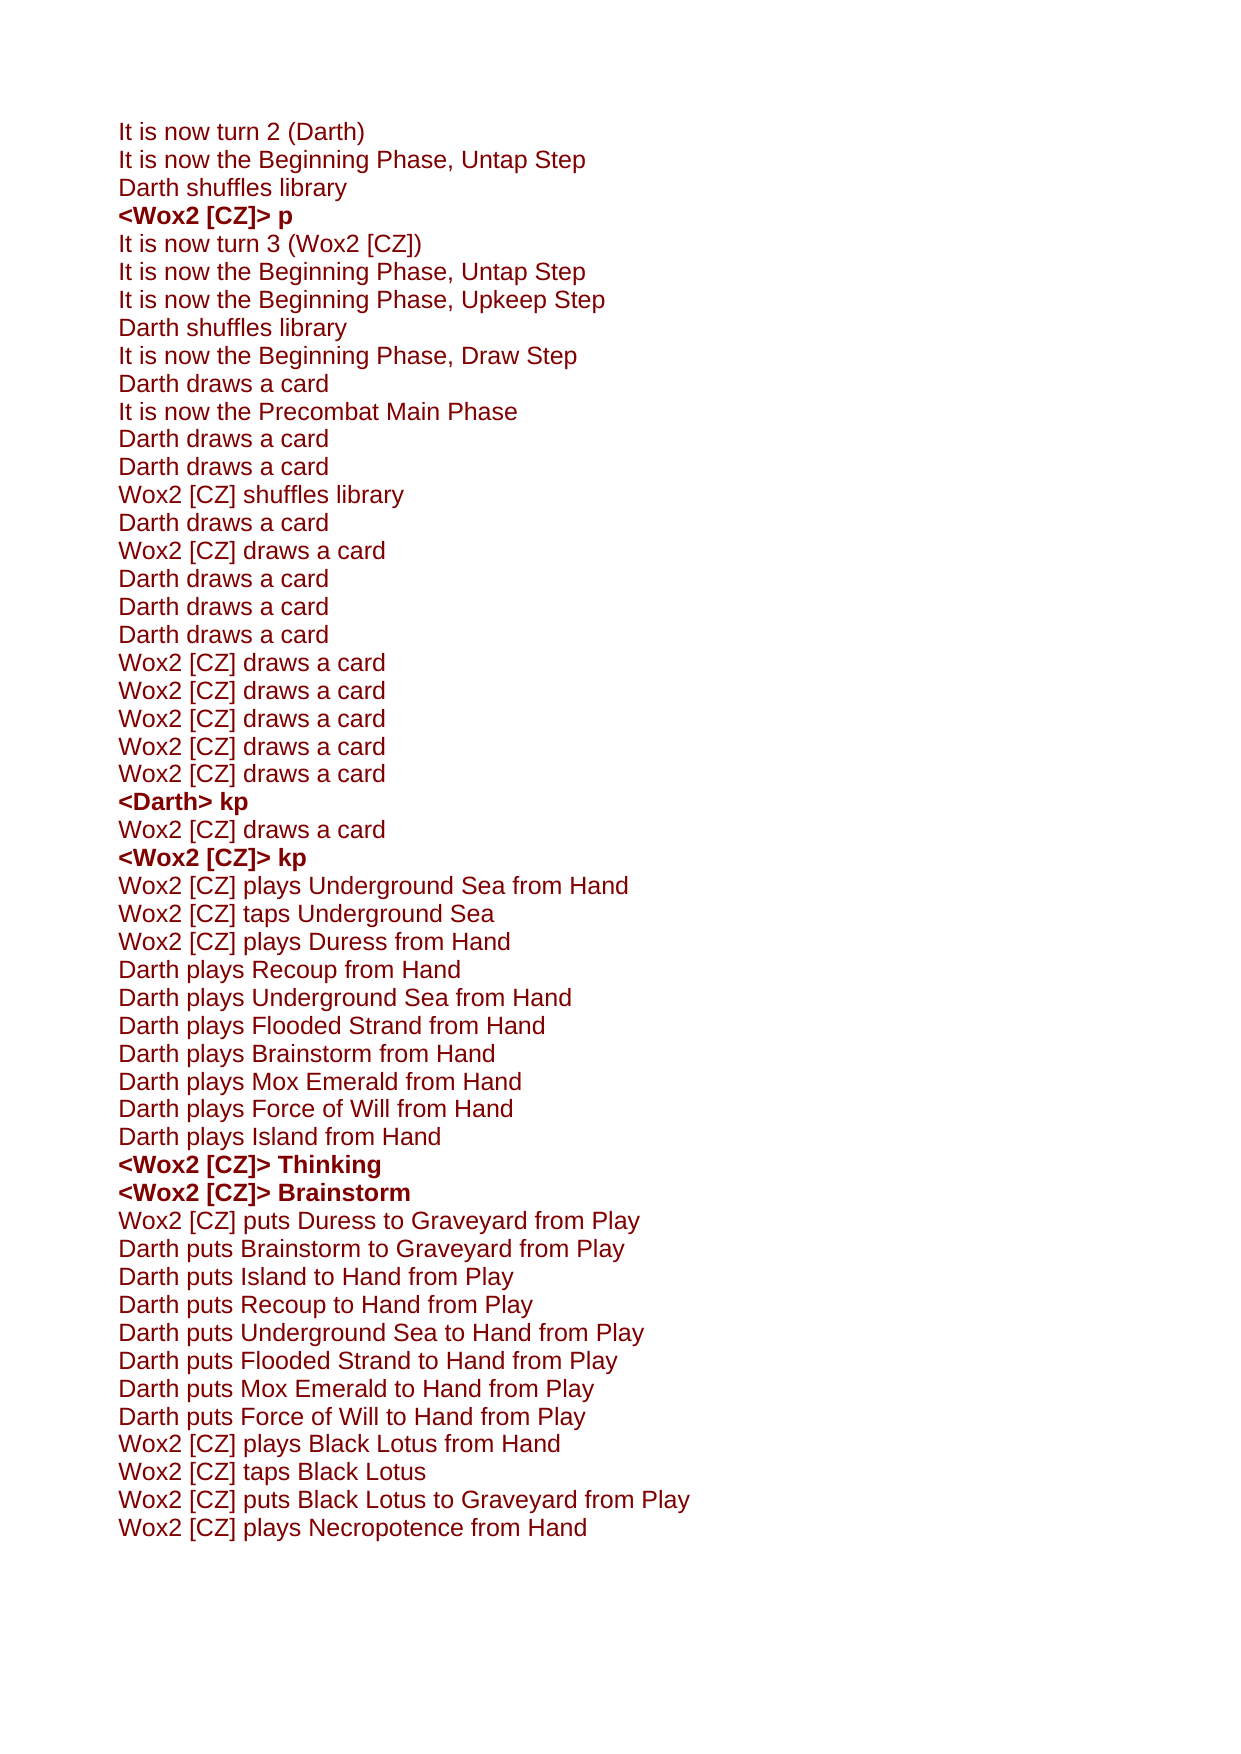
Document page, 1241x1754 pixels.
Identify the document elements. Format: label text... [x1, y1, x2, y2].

text <Darth> kp [118, 788, 1122, 816]
text Darth plays Force of Will from Hand [118, 1095, 1122, 1123]
text Wox2 [CZ] draws a card [118, 760, 1122, 788]
text Wox2 [CZ] draws a card [118, 676, 1122, 704]
text Darth plays Mox Emerald from Hand [118, 1067, 1122, 1095]
text Wox2 [CZ] draws a card [118, 537, 1122, 565]
text Darth plays Brainstorm from Hand [118, 1039, 1122, 1067]
text Darth plays Recoup from Hand [118, 956, 1122, 983]
text <Wox2 [CZ]> ok [118, 1616, 1122, 1635]
text <Darth> :) [118, 1579, 1122, 1598]
text Darth draws a card [118, 425, 1122, 453]
text Darth puts Island to Hand from Play [118, 1263, 1122, 1291]
text Darth puts Brainstorm to Graveyard from Play [118, 1235, 1122, 1263]
text Wox2 [CZ] draws a card [118, 704, 1122, 732]
text Darth shuffles library [118, 174, 1122, 202]
text Darth draws a card [118, 369, 1122, 397]
text It is now the Beginning Phase, Untap Step [118, 258, 1122, 286]
text Wox2 [CZ] puts Duress to Graveyard from Play [118, 1207, 1122, 1235]
text Darth puts Force of Will to Hand from Play [118, 1402, 1122, 1430]
text Darth draws a card [118, 565, 1122, 593]
text It is now the Beginning Phase, Untap Step [118, 146, 1122, 174]
text Wox2 [CZ] draws a card [118, 816, 1122, 844]
text Darth draws a card [118, 509, 1122, 537]
text Wox2 [CZ] puts Black Lotus to Graveyard from Play [118, 1486, 1122, 1514]
text <Wox2 [CZ]> p [118, 202, 1122, 230]
text Darth draws a card [118, 621, 1122, 648]
text Darth puts Mox Emerald to Hand from Play [118, 1374, 1122, 1402]
text Darth shuffles library [118, 313, 1122, 341]
text Wox2 [CZ] taps Underground Sea [118, 900, 1122, 928]
text Darth plays Flooded Strand from Hand [118, 1011, 1122, 1039]
text Wox2 [CZ] plays Duress from Hand [118, 928, 1122, 956]
text Wox2 [CZ] draws a card [118, 648, 1122, 676]
text <Darth> g2g [118, 1598, 1122, 1616]
text <Wox2 [CZ]> kp [118, 844, 1122, 872]
text It is now the Beginning Phase, Draw Step [118, 341, 1122, 369]
text Wox2 [CZ] plays Underground Sea from Hand [118, 872, 1122, 900]
text It is now turn 2 (Darth) [118, 118, 1122, 146]
text Wox2 [CZ] taps Black Lotus [118, 1458, 1122, 1486]
text Darth draws a card [118, 593, 1122, 621]
text Wox2 [CZ] plays Necropotence from Hand [118, 1514, 1122, 1542]
text It is now the Beginning Phase, Upkeep Step [118, 286, 1122, 313]
text Darth puts Recoup to Hand from Play [118, 1291, 1122, 1318]
text Darth draws a card [118, 453, 1122, 481]
text Wox2 [CZ] plays Black Lotus from Hand [118, 1430, 1122, 1458]
text Darth plays Underground Sea from Hand [118, 983, 1122, 1011]
text <Wox2 [CZ]> Thinking [118, 1151, 1122, 1179]
text Darth plays Island from Hand [118, 1123, 1122, 1151]
text Darth puts Underground Sea to Hand from Play [118, 1318, 1122, 1346]
text <Darth> gg [118, 1542, 1122, 1561]
text <Wox2 [CZ]> :-) [118, 1561, 1122, 1579]
text <Wox2 [CZ]> Brainstorm [118, 1179, 1122, 1207]
text Wox2 [CZ] shuffles library [118, 481, 1122, 509]
text Wox2 [CZ] draws a card [118, 732, 1122, 760]
text It is now the Precombat Main Phase [118, 397, 1122, 425]
text It is now turn 3 (Wox2 [CZ]) [118, 230, 1122, 258]
text Darth puts Flooded Strand to Hand from Play [118, 1346, 1122, 1374]
